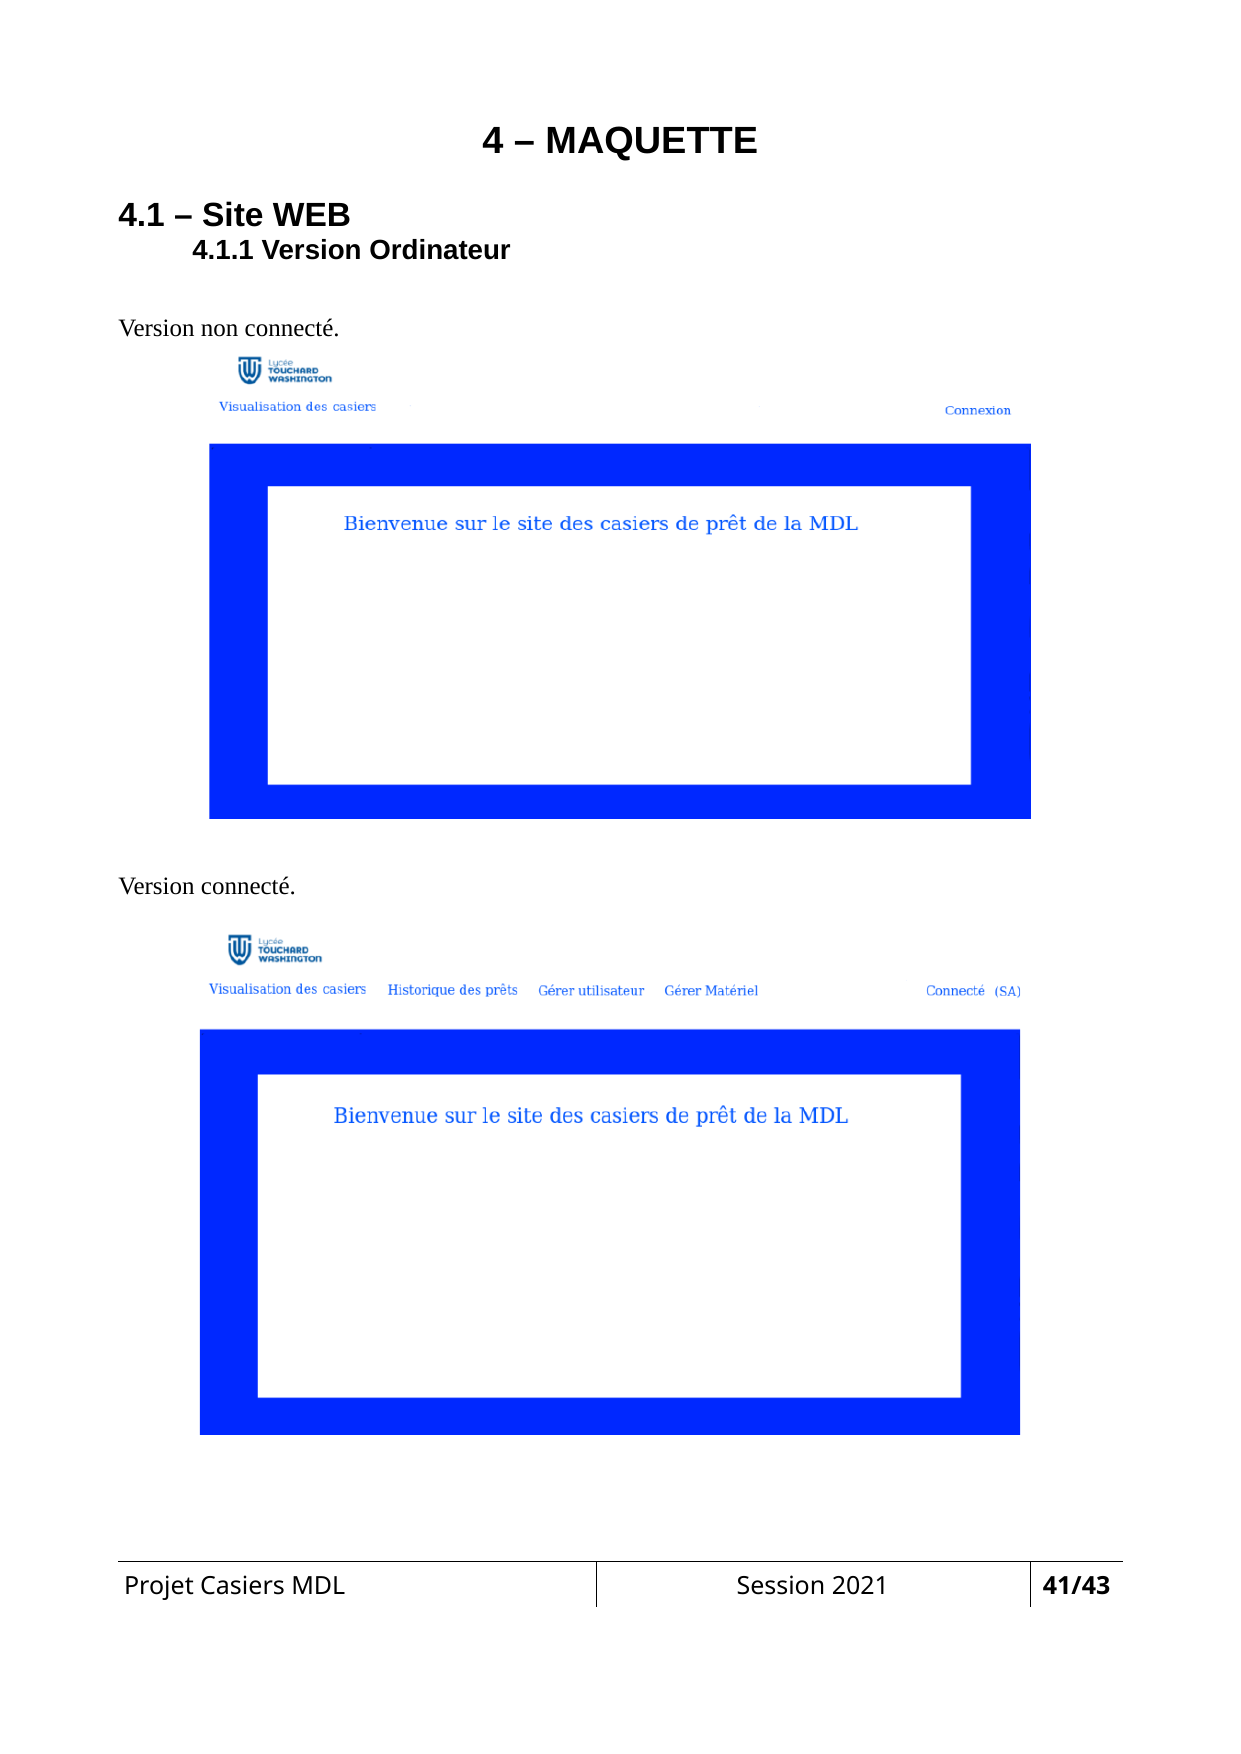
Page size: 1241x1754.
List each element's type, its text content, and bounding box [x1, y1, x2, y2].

text Version non connecté. [118, 313, 1122, 342]
text Version connecté. [118, 871, 1122, 899]
picture [199, 918, 1021, 1435]
subtitle 4.1.1 Version Ordinateur [118, 233, 1122, 265]
picture [209, 341, 1031, 819]
subtitle 4.1 – Site WEB [118, 195, 1122, 233]
subtitle 4 – MAQUETTE [118, 118, 1122, 162]
